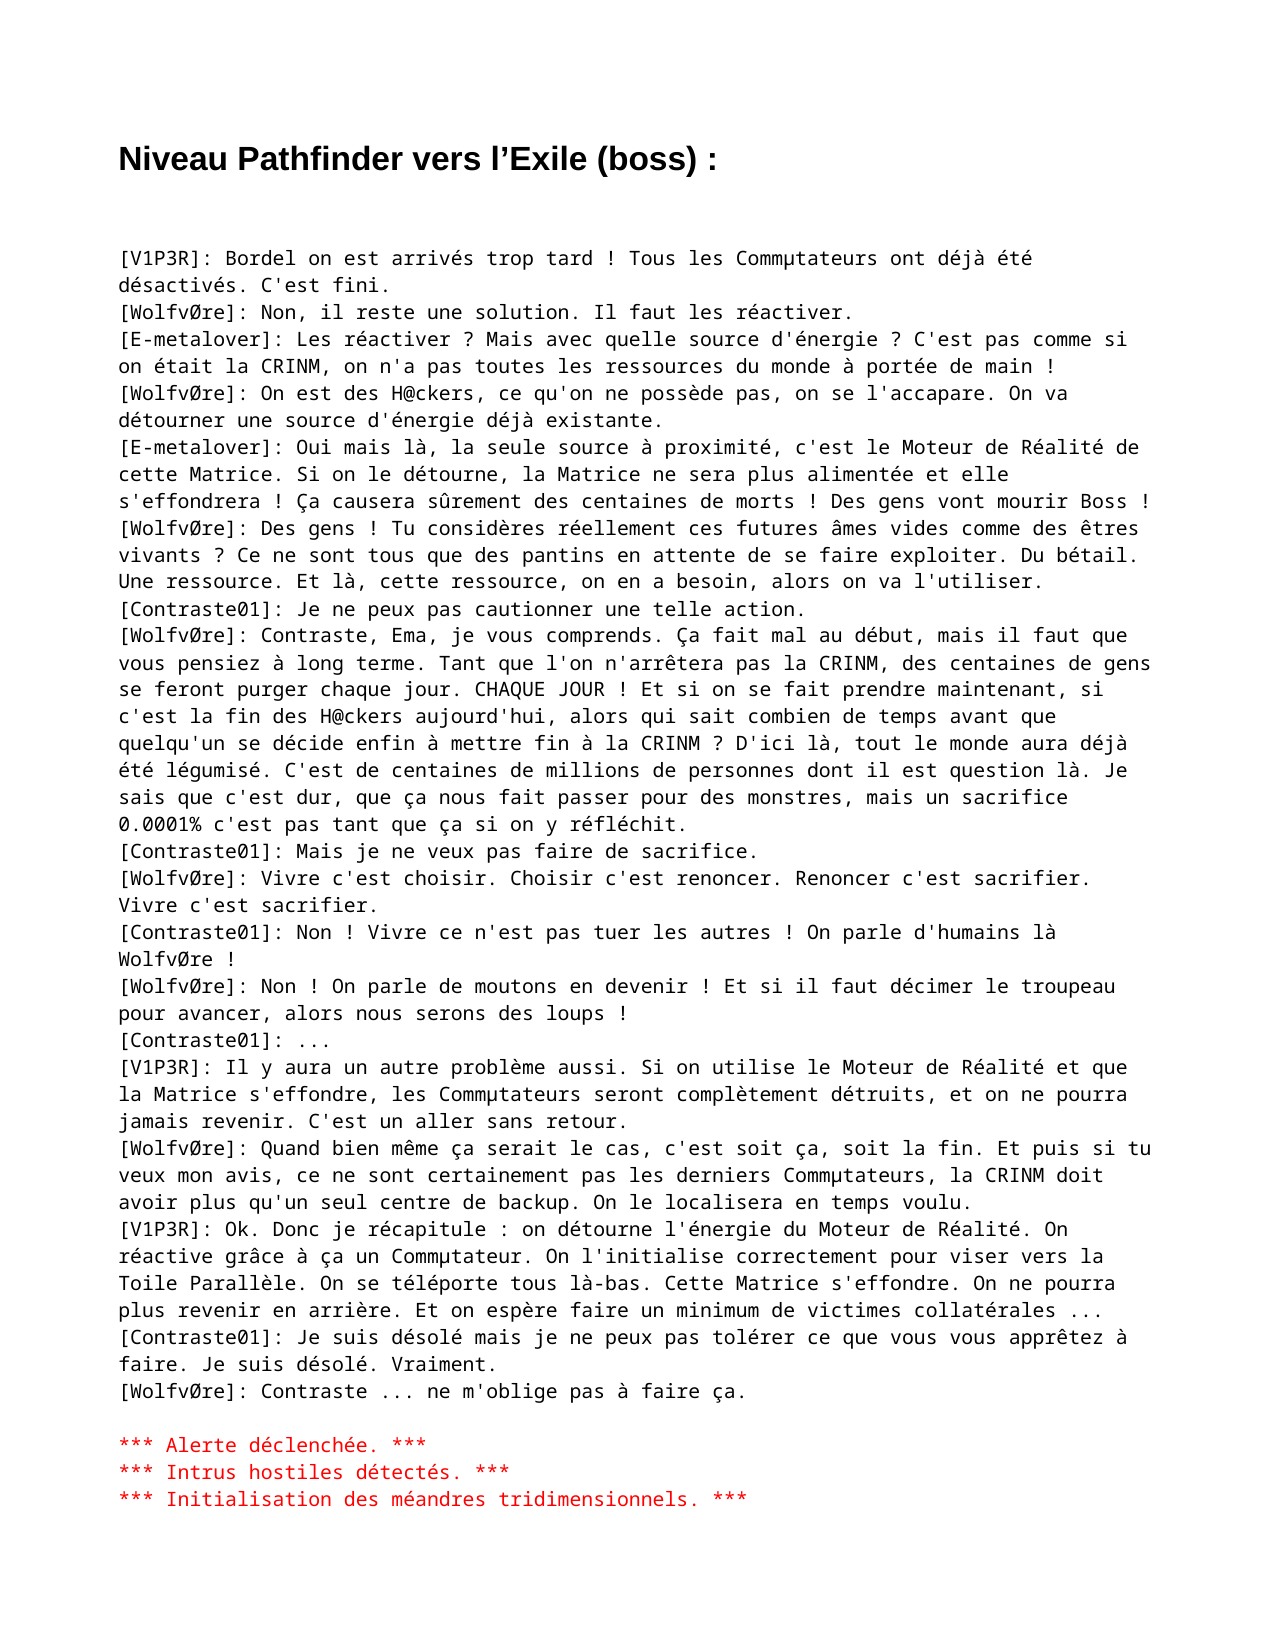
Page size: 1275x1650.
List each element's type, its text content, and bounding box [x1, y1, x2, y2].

text [V1P3R]: Ok. Donc je récapitule : on détourne l'énergie du Moteur de Réalité. On réactive grâce à ça un Commµtateur. On l'initialise correctement pour viser vers la Toile Parallèle. On se téléporte tous là-bas. Cette Matrice s'effondre. On ne pourra plus revenir en arrière. Et on espère faire un minimum de victimes collatérales ... [118, 1215, 1157, 1323]
text [Contraste01]: Mais je ne veux pas faire de sacrifice. [118, 838, 1157, 864]
text [V1P3R]: Il y aura un autre problème aussi. Si on utilise le Moteur de Réalité et que la Matrice s'effondre, les Commµtateurs seront complètement détruits, et on ne pourra jamais revenir. C'est un aller sans retour. [118, 1053, 1157, 1134]
text *** Initialisation des méandres tridimensionnels. *** [118, 1485, 1157, 1512]
subtitle Niveau Pathfinder vers l’Exile (boss) : [118, 139, 1157, 178]
text [WolfvØre]: Des gens ! Tu considères réellement ces futures âmes vides comme des êtres vivants ? Ce ne sont tous que des pantins en attente de se faire exploiter. Du bétail. Une ressource. Et là, cette ressource, on en a besoin, alors on va l'utiliser. [118, 514, 1157, 595]
text [Contraste01]: Non ! Vivre ce n'est pas tuer les autres ! On parle d'humains là WolfvØre ! [118, 918, 1157, 972]
text [Contraste01]: Je suis désolé mais je ne peux pas tolérer ce que vous vous apprêtez à faire. Je suis désolé. Vraiment. [118, 1323, 1157, 1377]
text [WolfvØre]: Non ! On parle de moutons en devenir ! Et si il faut décimer le troupeau pour avancer, alors nous serons des loups ! [118, 972, 1157, 1026]
text [Contraste01]: ... [118, 1026, 1157, 1053]
text [WolfvØre]: Non, il reste une solution. Il faut les réactiver. [118, 298, 1157, 325]
text *** Intrus hostiles détectés. *** [118, 1458, 1157, 1485]
text [WolfvØre]: On est des H@ckers, ce qu'on ne possède pas, on se l'accapare. On va détourner une source d'énergie déjà existante. [118, 379, 1157, 433]
text *** Alerte déclenchée. *** [118, 1431, 1157, 1458]
text [E-metalover]: Oui mais là, la seule source à proximité, c'est le Moteur de Réalité de cette Matrice. Si on le détourne, la Matrice ne sera plus alimentée et elle s'effondrera ! Ça causera sûrement des centaines de morts ! Des gens vont mourir Boss ! [118, 433, 1157, 514]
text [WolfvØre]: Vivre c'est choisir. Choisir c'est renoncer. Renoncer c'est sacrifier. Vivre c'est sacrifier. [118, 864, 1157, 918]
text [E-metalover]: Les réactiver ? Mais avec quelle source d'énergie ? C'est pas comme si on était la CRINM, on n'a pas toutes les ressources du monde à portée de main ! [118, 325, 1157, 379]
text [WolfvØre]: Quand bien même ça serait le cas, c'est soit ça, soit la fin. Et puis si tu veux mon avis, ce ne sont certainement pas les derniers Commµtateurs, la CRINM doit avoir plus qu'un seul centre de backup. On le localisera en temps voulu. [118, 1134, 1157, 1215]
text [V1P3R]: Bordel on est arrivés trop tard ! Tous les Commµtateurs ont déjà été désactivés. C'est fini. [118, 244, 1157, 298]
text [WolfvØre]: Contraste, Ema, je vous comprends. Ça fait mal au début, mais il faut que vous pensiez à long terme. Tant que l'on n'arrêtera pas la CRINM, des centaines de gens se feront purger chaque jour. CHAQUE JOUR ! Et si on se fait prendre maintenant, si c'est la fin des H@ckers aujourd'hui, alors qui sait combien de temps avant que quelqu'un se décide enfin à mettre fin à la CRINM ? D'ici là, tout le monde aura déjà été légumisé. C'est de centaines de millions de personnes dont il est question là. Je sais que c'est dur, que ça nous fait passer pour des monstres, mais un sacrifice 0.0001% c'est pas tant que ça si on y réfléchit. [118, 622, 1157, 838]
text [WolfvØre]: Contraste ... ne m'oblige pas à faire ça. [118, 1377, 1157, 1404]
text [Contraste01]: Je ne peux pas cautionner une telle action. [118, 595, 1157, 622]
